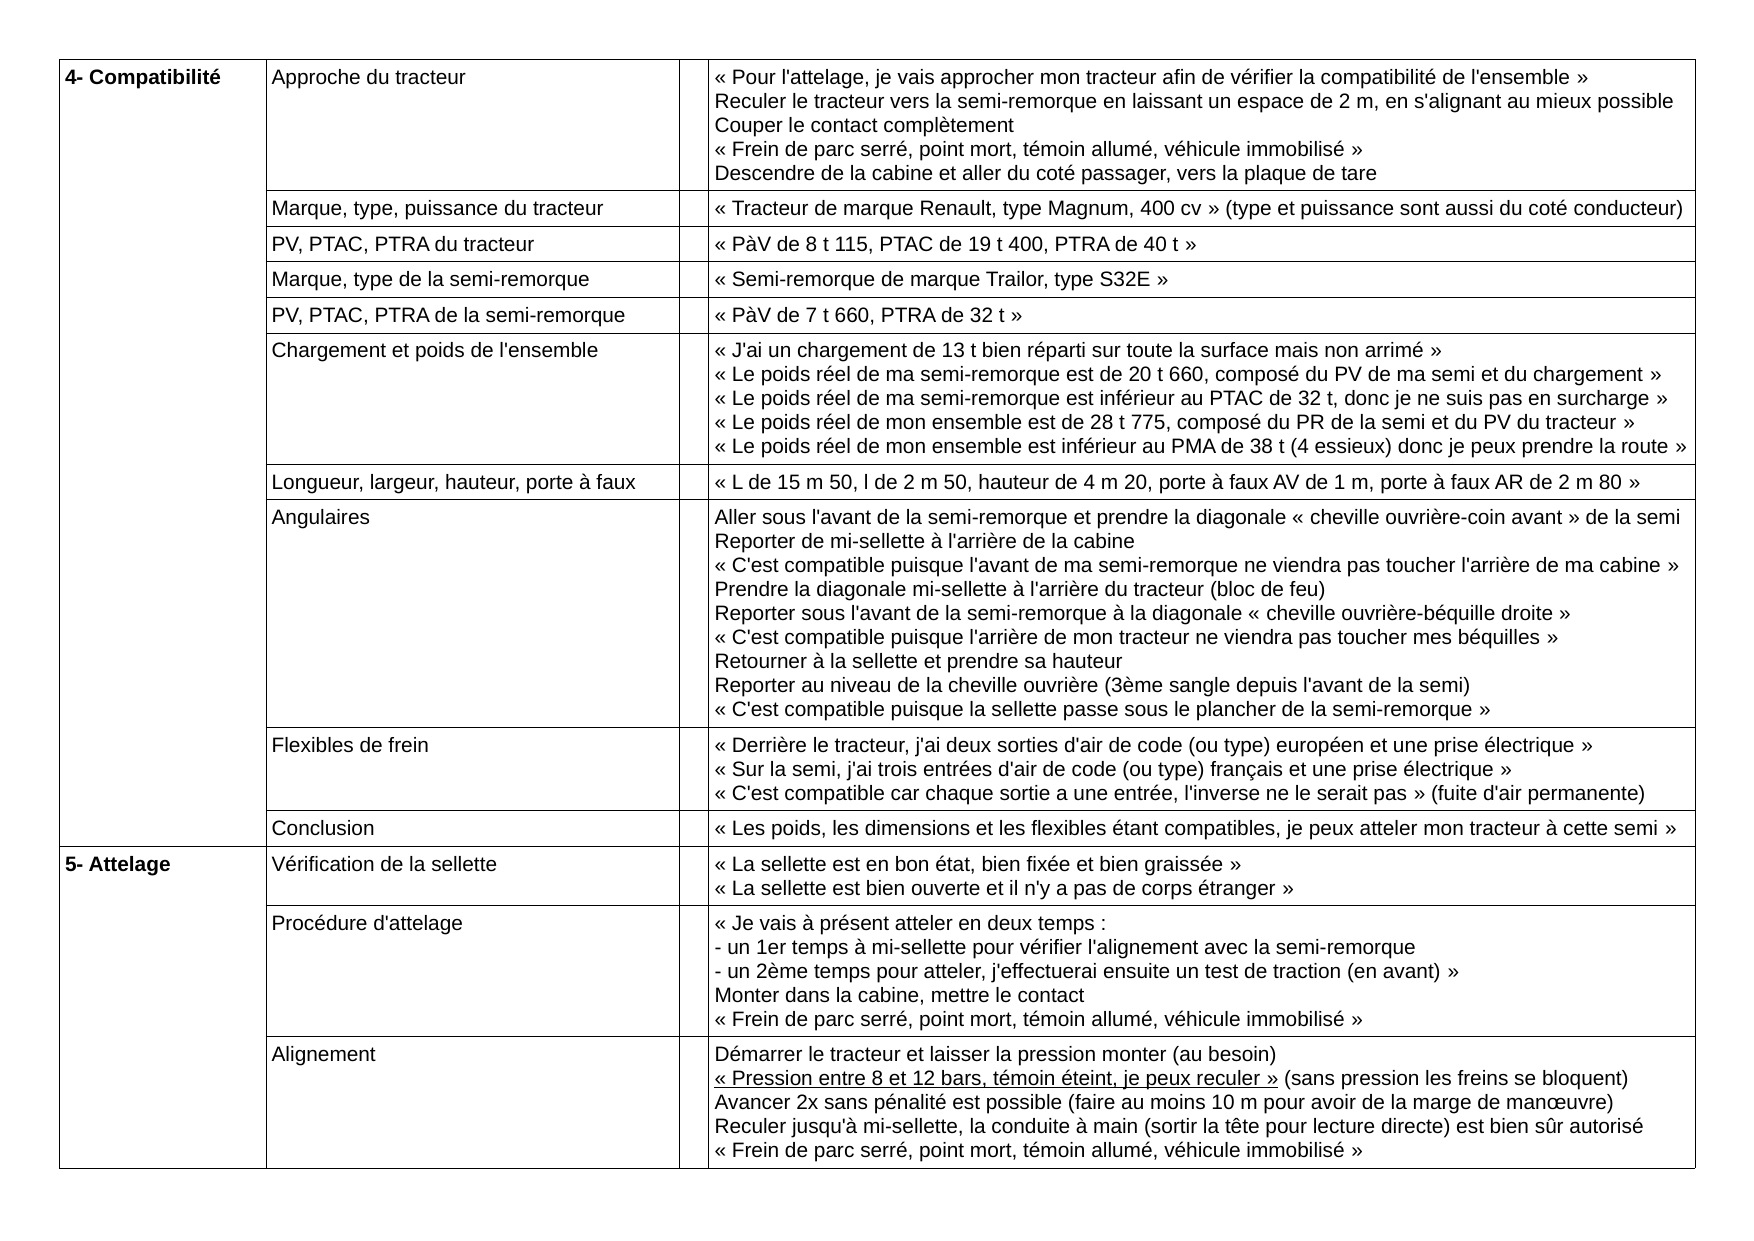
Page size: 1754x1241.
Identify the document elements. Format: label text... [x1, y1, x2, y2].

table_cell « L de 15 m 50, l de 2 m 50, hauteur de 4 m 20, porte à faux AV de 1 m, porte à faux AR de 2 m 80 » [709, 465, 1695, 499]
table_cell « Pour l'attelage, je vais approcher mon tracteur afin de vérifier la compatibilité de l'ensemble » Reculer le tracteur vers la semi-remorque en laissant un espace de 2 m, en s'alignant au mieux possible Couper le contact complètement « Frein de parc serré, point mort, témoin allumé, véhicule immobilisé » Descendre de la cabine et aller du coté passager, vers la plaque de tare [709, 60, 1695, 190]
table_cell [680, 1037, 708, 1168]
table_cell 4- Compatibilité [60, 60, 266, 846]
table_cell [680, 906, 708, 1036]
table_cell Démarrer le tracteur et laisser la pression monter (au besoin) « Pression entre 8 et 12 bars, témoin éteint, je peux reculer » (sans pression les freins se bloquent) Avancer 2x sans pénalité est possible (faire au moins 10 m pour avoir de la marge de manœuvre) Reculer jusqu'à mi-sellette, la conduite à main (sortir la tête pour lecture directe) est bien sûr autorisé « Frein de parc serré, point mort, témoin allumé, véhicule immobilisé » [709, 1037, 1695, 1168]
table_cell [680, 728, 708, 810]
table_cell Vérification de la sellette [267, 847, 679, 905]
table_cell PV, PTAC, PTRA de la semi-remorque [267, 298, 679, 332]
table_cell [680, 191, 708, 226]
table_cell [680, 227, 708, 261]
table_cell [680, 334, 708, 464]
table_cell Approche du tracteur [267, 60, 679, 190]
table_cell [680, 811, 708, 846]
table_cell « Semi-remorque de marque Trailor, type S32E » [709, 262, 1695, 297]
table_cell Longueur, largeur, hauteur, porte à faux [267, 465, 679, 499]
table_cell [680, 60, 708, 190]
table_cell « PàV de 8 t 115, PTAC de 19 t 400, PTRA de 40 t » [709, 227, 1695, 261]
table_cell PV, PTAC, PTRA du tracteur [267, 227, 679, 261]
table_cell Aller sous l'avant de la semi-remorque et prendre la diagonale « cheville ouvrière-coin avant » de la semi Reporter de mi-sellette à l'arrière de la cabine « C'est compatible puisque l'avant de ma semi-remorque ne viendra pas toucher l'arrière de ma cabine » Prendre la diagonale mi-sellette à l'arrière du tracteur (bloc de feu) Reporter sous l'avant de la semi-remorque à la diagonale « cheville ouvrière-béquille droite » « C'est compatible puisque l'arrière de mon tracteur ne viendra pas toucher mes béquilles » Retourner à la sellette et prendre sa hauteur Reporter au niveau de la cheville ouvrière (3ème sangle depuis l'avant de la semi) « C'est compatible puisque la sellette passe sous le plancher de la semi-remorque » [709, 500, 1695, 727]
table_cell « Tracteur de marque Renault, type Magnum, 400 cv » (type et puissance sont aussi du coté conducteur) [709, 191, 1695, 226]
table_cell [680, 847, 708, 905]
table_cell Chargement et poids de l'ensemble [267, 334, 679, 464]
table_cell [680, 298, 708, 332]
table_cell [680, 465, 708, 499]
table_cell « Derrière le tracteur, j'ai deux sorties d'air de code (ou type) européen et une prise électrique » « Sur la semi, j'ai trois entrées d'air de code (ou type) français et une prise électrique » « C'est compatible car chaque sortie a une entrée, l'inverse ne le serait pas » (fuite d'air permanente) [709, 728, 1695, 810]
table_cell « J'ai un chargement de 13 t bien réparti sur toute la surface mais non arrimé » « Le poids réel de ma semi-remorque est de 20 t 660, composé du PV de ma semi et du chargement » « Le poids réel de ma semi-remorque est inférieur au PTAC de 32 t, donc je ne suis pas en surcharge » « Le poids réel de mon ensemble est de 28 t 775, composé du PR de la semi et du PV du tracteur » « Le poids réel de mon ensemble est inférieur au PMA de 38 t (4 essieux) donc je peux prendre la route » [709, 334, 1695, 464]
table_cell [680, 500, 708, 727]
table_cell Marque, type de la semi-remorque [267, 262, 679, 297]
table_cell Procédure d'attelage [267, 906, 679, 1036]
table_cell Alignement [267, 1037, 679, 1168]
table_cell « La sellette est en bon état, bien fixée et bien graissée » « La sellette est bien ouverte et il n'y a pas de corps étranger » [709, 847, 1695, 905]
table_cell [680, 262, 708, 297]
table_cell « Les poids, les dimensions et les flexibles étant compatibles, je peux atteler mon tracteur à cette semi » [709, 811, 1695, 846]
table_cell « Je vais à présent atteler en deux temps : - un 1er temps à mi-sellette pour vérifier l'alignement avec la semi-remorque - un 2ème temps pour atteler, j'effectuerai ensuite un test de traction (en avant) » Monter dans la cabine, mettre le contact « Frein de parc serré, point mort, témoin allumé, véhicule immobilisé » [709, 906, 1695, 1036]
table_cell Conclusion [267, 811, 679, 846]
table_cell Marque, type, puissance du tracteur [267, 191, 679, 226]
table_cell Flexibles de frein [267, 728, 679, 810]
table_cell « PàV de 7 t 660, PTRA de 32 t » [709, 298, 1695, 332]
table_cell Angulaires [267, 500, 679, 727]
table_cell 5- Attelage [60, 847, 266, 1168]
